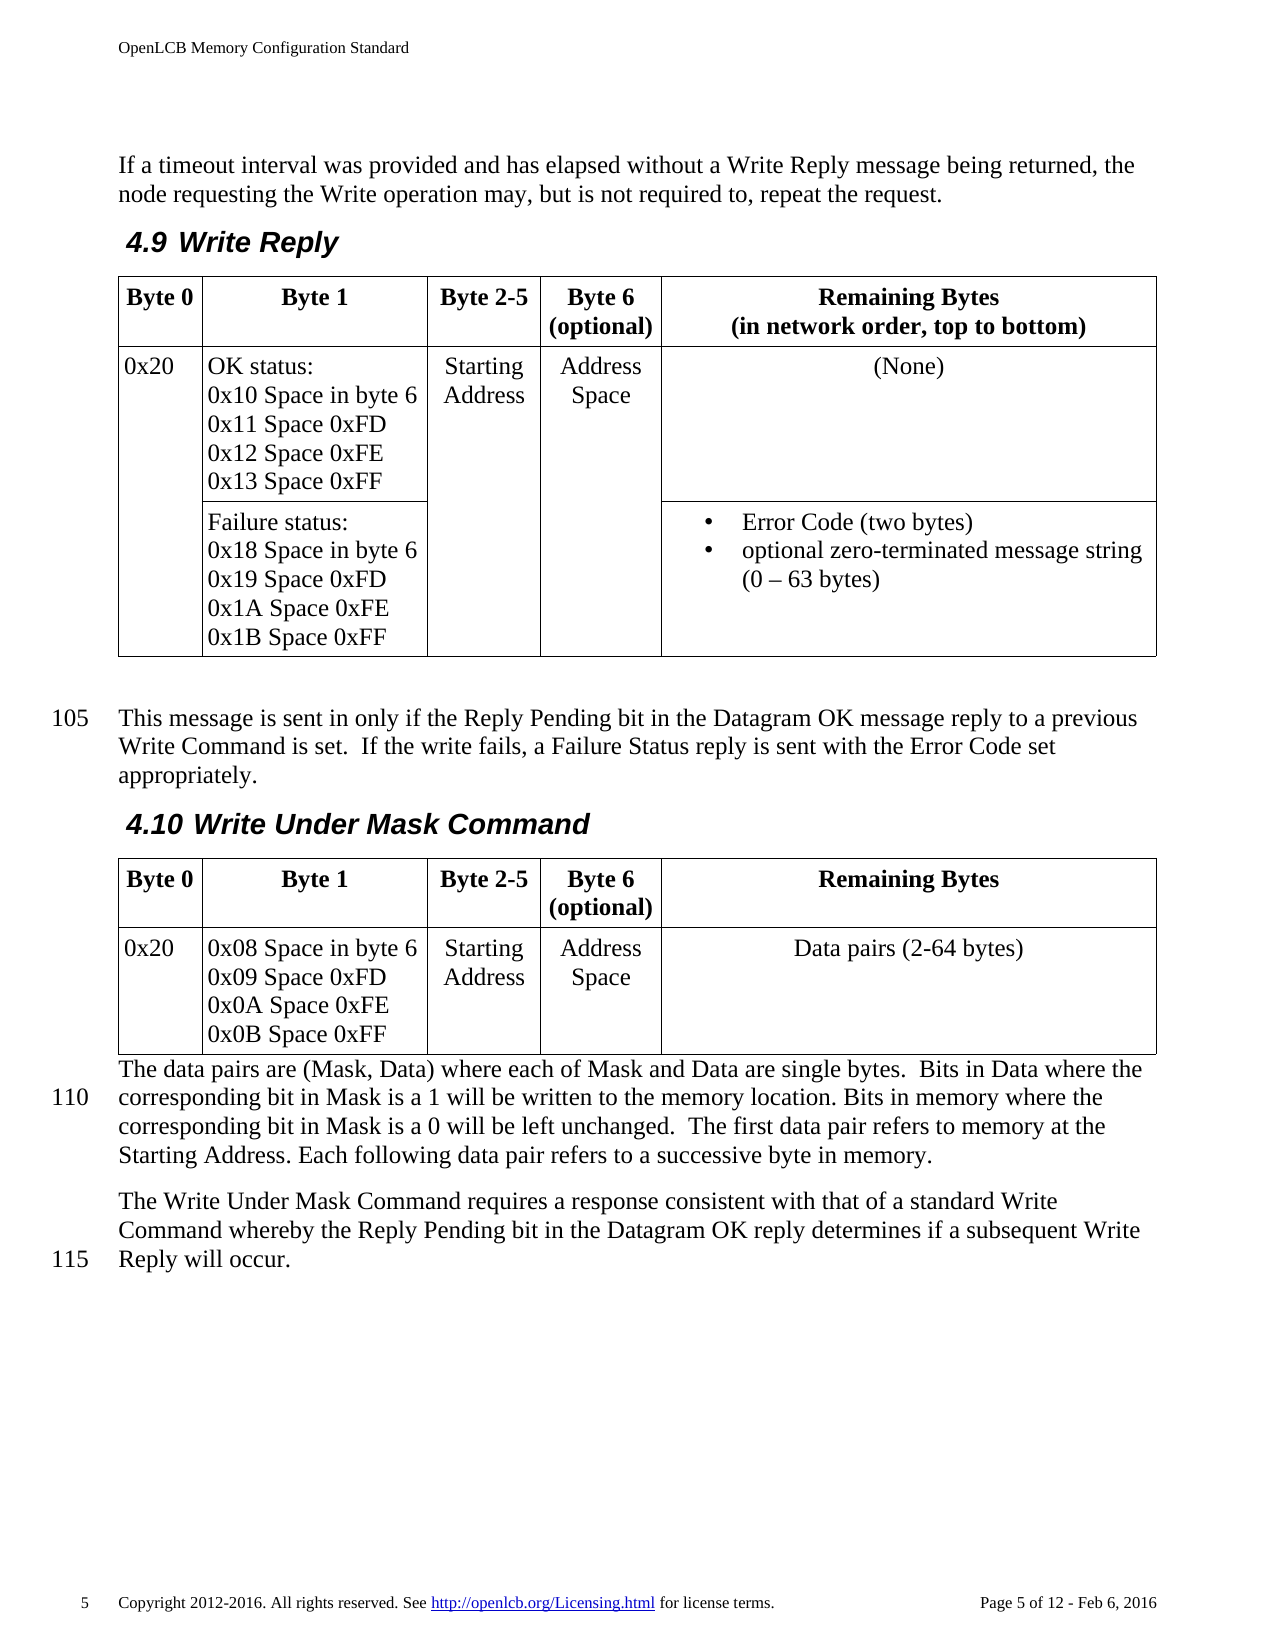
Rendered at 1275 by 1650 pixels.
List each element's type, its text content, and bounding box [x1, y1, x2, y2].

table_header Byte 0 [119, 859, 202, 927]
table_header Byte 1 [203, 277, 427, 346]
subtitle Write Under Mask Command [118, 807, 1157, 840]
table_cell OK status: 0x10 Space in byte 6 0x11 Space 0xFD 0x12 Space 0xFE 0x13 Space 0xFF [203, 347, 427, 501]
table_header Byte 2-5 [428, 277, 540, 346]
table_header Byte 2-5 [428, 859, 540, 927]
table_cell Address Space [541, 347, 661, 656]
table_cell (None) [662, 347, 1156, 501]
table_cell 0x20 [119, 347, 202, 656]
table_cell 0x08 Space in byte 6 0x09 Space 0xFD 0x0A Space 0xFE 0x0B Space 0xFF [203, 928, 427, 1053]
table_cell 0x20 [119, 928, 202, 1053]
text The Write Under Mask Command requires a response consistent with that of a standard Write Command whereby the Reply Pending bit in the Datagram OK reply determines if a subsequent Write Reply will occur. [118, 1186, 1157, 1273]
table_cell Data pairs (2-64 bytes) [662, 928, 1156, 1053]
table_header Byte 0 [119, 277, 202, 346]
subtitle Write Reply [118, 225, 1157, 259]
text The data pairs are (Mask, Data) where each of Mask and Data are single bytes. Bits in Data where the corresponding bit in Mask is a 1 will be written to the memory location. Bits in memory where the corresponding bit in Mask is a 0 will be left unchanged. The first data pair refers to memory at the Starting Address. Each following data pair refers to a successive byte in memory. [118, 1054, 1157, 1169]
text This message is sent in only if the Reply Pending bit in the Datagram OK message reply to a previous Write Command is set. If the write fails, a Failure Status reply is sent with the Error Code set appropriately. [118, 703, 1157, 789]
table_cell Failure status: 0x18 Space in byte 6 0x19 Space 0xFD 0x1A Space 0xFE 0x1B Space 0xFF [203, 502, 427, 656]
table_cell Address Space [541, 928, 661, 1053]
table_cell Starting Address [428, 928, 540, 1053]
table_header Byte 1 [203, 859, 427, 927]
table_cell Starting Address [428, 347, 540, 656]
table_cell Error Code (two bytes) optional zero-terminated message string (0 – 63 bytes) [662, 502, 1156, 656]
text If a timeout interval was provided and has elapsed without a Write Reply message being returned, the node requesting the Write operation may, but is not required to, repeat the request. [118, 150, 1157, 207]
table_header Remaining Bytes [662, 859, 1156, 927]
table_header Byte 6 (optional) [541, 859, 661, 927]
table_header Remaining Bytes (in network order, top to bottom) [662, 277, 1156, 346]
table_header Byte 6 (optional) [541, 277, 661, 346]
